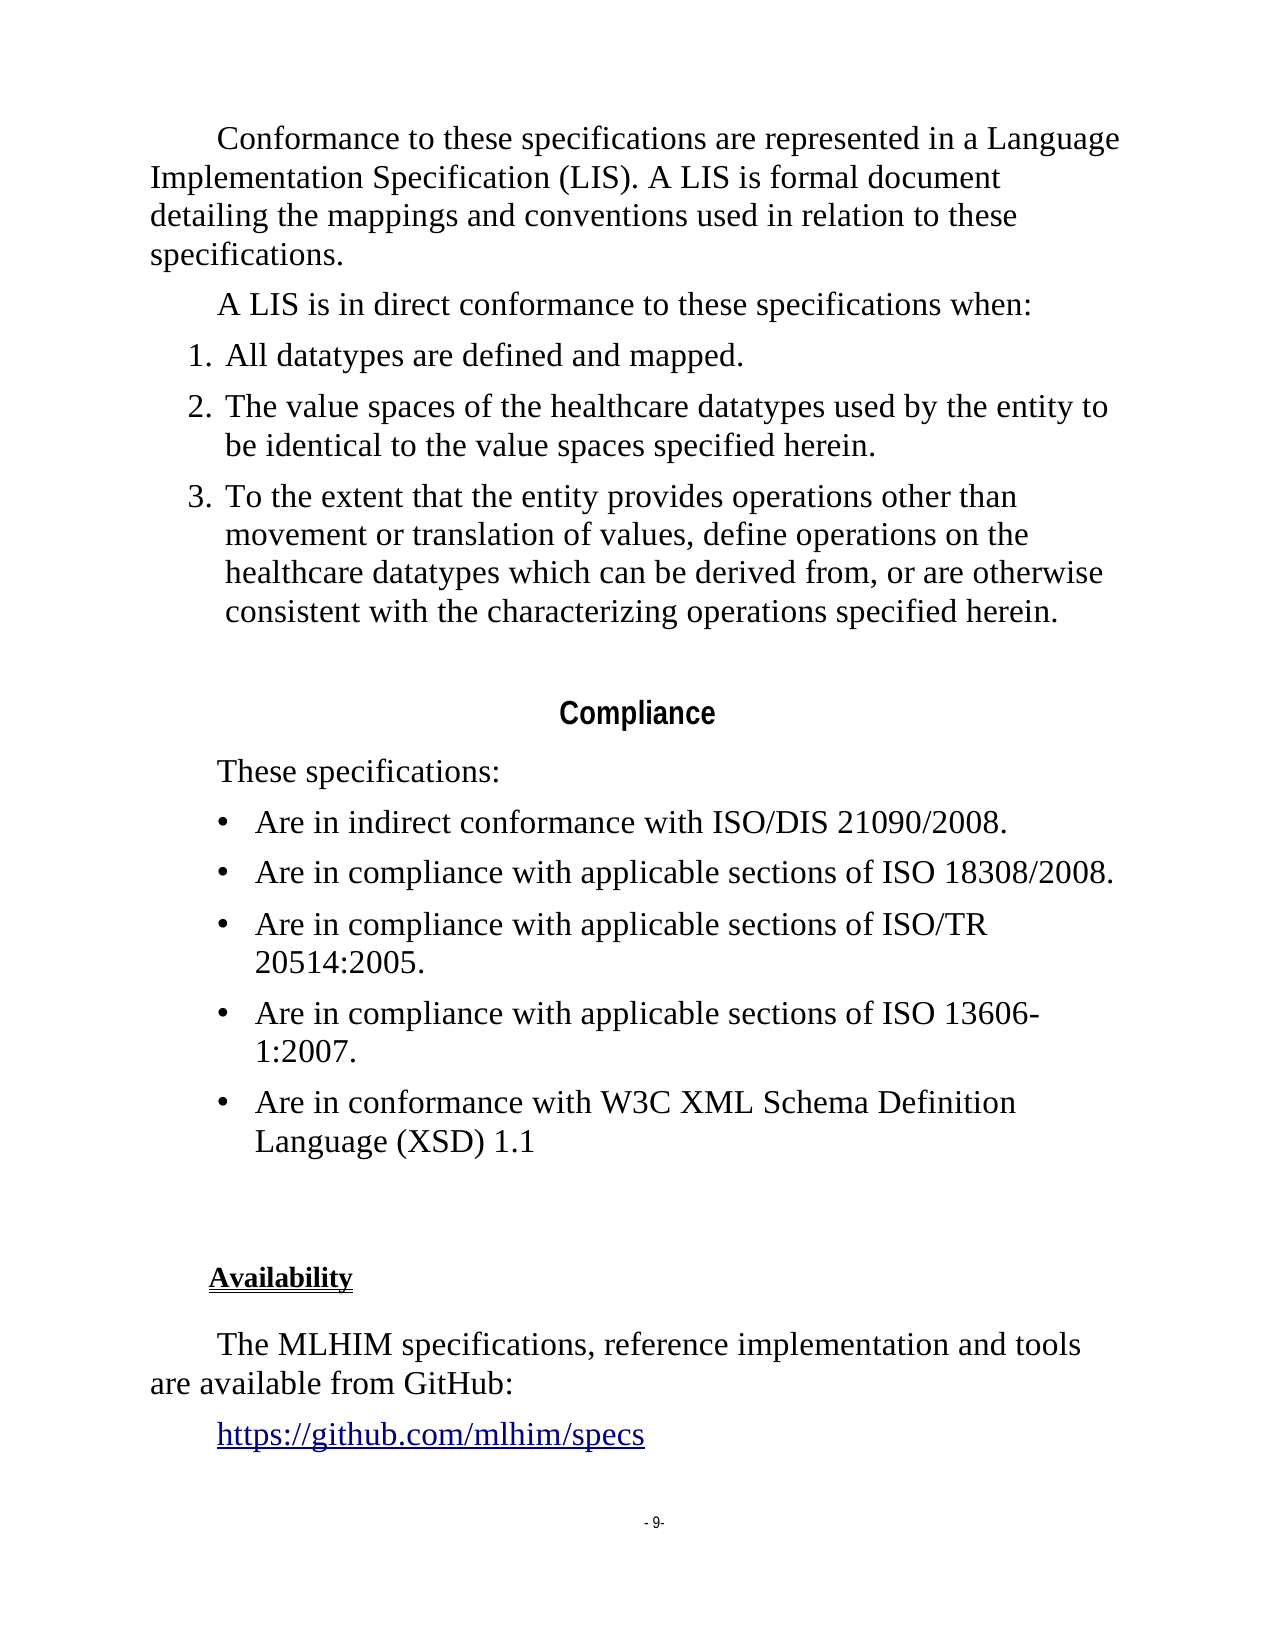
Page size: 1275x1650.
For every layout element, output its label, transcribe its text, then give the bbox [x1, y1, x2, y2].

text Conformance to these specifications are represented in a Language Implementation Specification (LIS). A LIS is formal document detailing the mappings and conventions used in relation to these specifications. [150, 118, 1125, 272]
list Are in compliance with applicable sections of ISO 13606-1:2007. [217, 993, 1125, 1070]
list To the extent that the entity provides operations other than movement or translation of values, define operations on the healthcare datatypes which can be derived from, or are otherwise consistent with the characterizing operations specified herein. [187, 476, 1125, 629]
list The value spaces of the healthcare datatypes used by the entity to be identical to the value spaces specified herein. [187, 386, 1125, 463]
text These specifications: [150, 751, 1125, 789]
text https://github.com/mlhim/specs [150, 1414, 1125, 1452]
list Are in compliance with applicable sections of ISO 18308/2008. [217, 852, 1125, 891]
text A LIS is in direct conformance to these specifications when: [150, 284, 1125, 323]
list Are in conformance with W3C XML Schema Definition Language (XSD) 1.1 [217, 1082, 1125, 1159]
text The MLHIM specifications, reference implementation and tools are available from GitHub: [150, 1324, 1125, 1401]
list Are in indirect conformance with ISO/DIS 21090/2008. [217, 802, 1125, 840]
list Are in compliance with applicable sections of ISO/TR 20514:2005. [217, 903, 1125, 980]
list All datatypes are defined and mapped. [187, 335, 1125, 374]
subtitle Availability [150, 1261, 1125, 1294]
